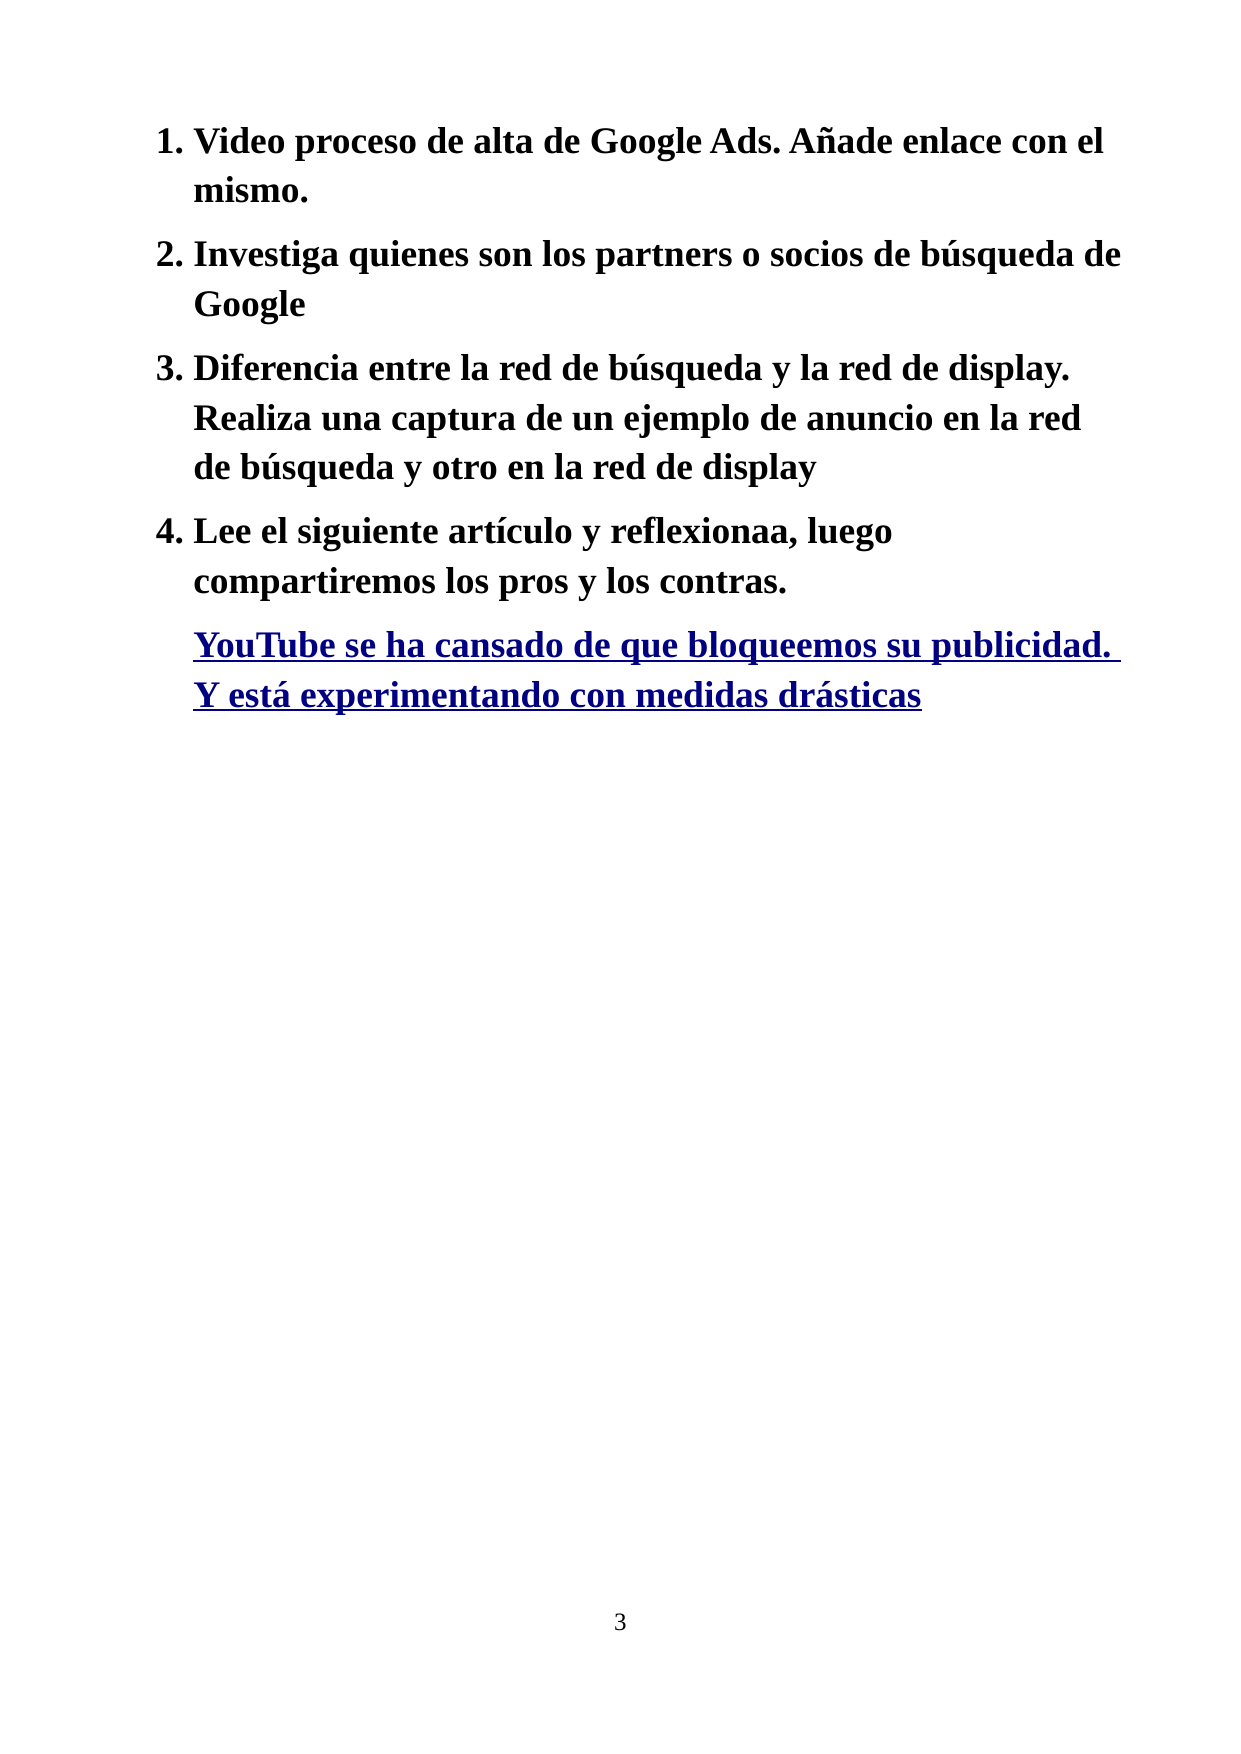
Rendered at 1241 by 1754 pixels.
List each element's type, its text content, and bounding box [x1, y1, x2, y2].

list YouTube se ha cansado de que bloqueemos su publicidad. Y está experimentando con medidas drásticas [156, 623, 1122, 715]
list Investiga quienes son los partners o socios de búsqueda de Google [156, 232, 1122, 324]
list Video proceso de alta de Google Ads. Añade enlace con el mismo. [156, 118, 1122, 211]
list Lee el siguiente artículo y reflexionaa, luego compartiremos los pros y los contras. [156, 509, 1122, 602]
list Diferencia entre la red de búsqueda y la red de display. Realiza una captura de un ejemplo de anuncio en la red de búsqueda y otro en la red de display [156, 346, 1122, 488]
